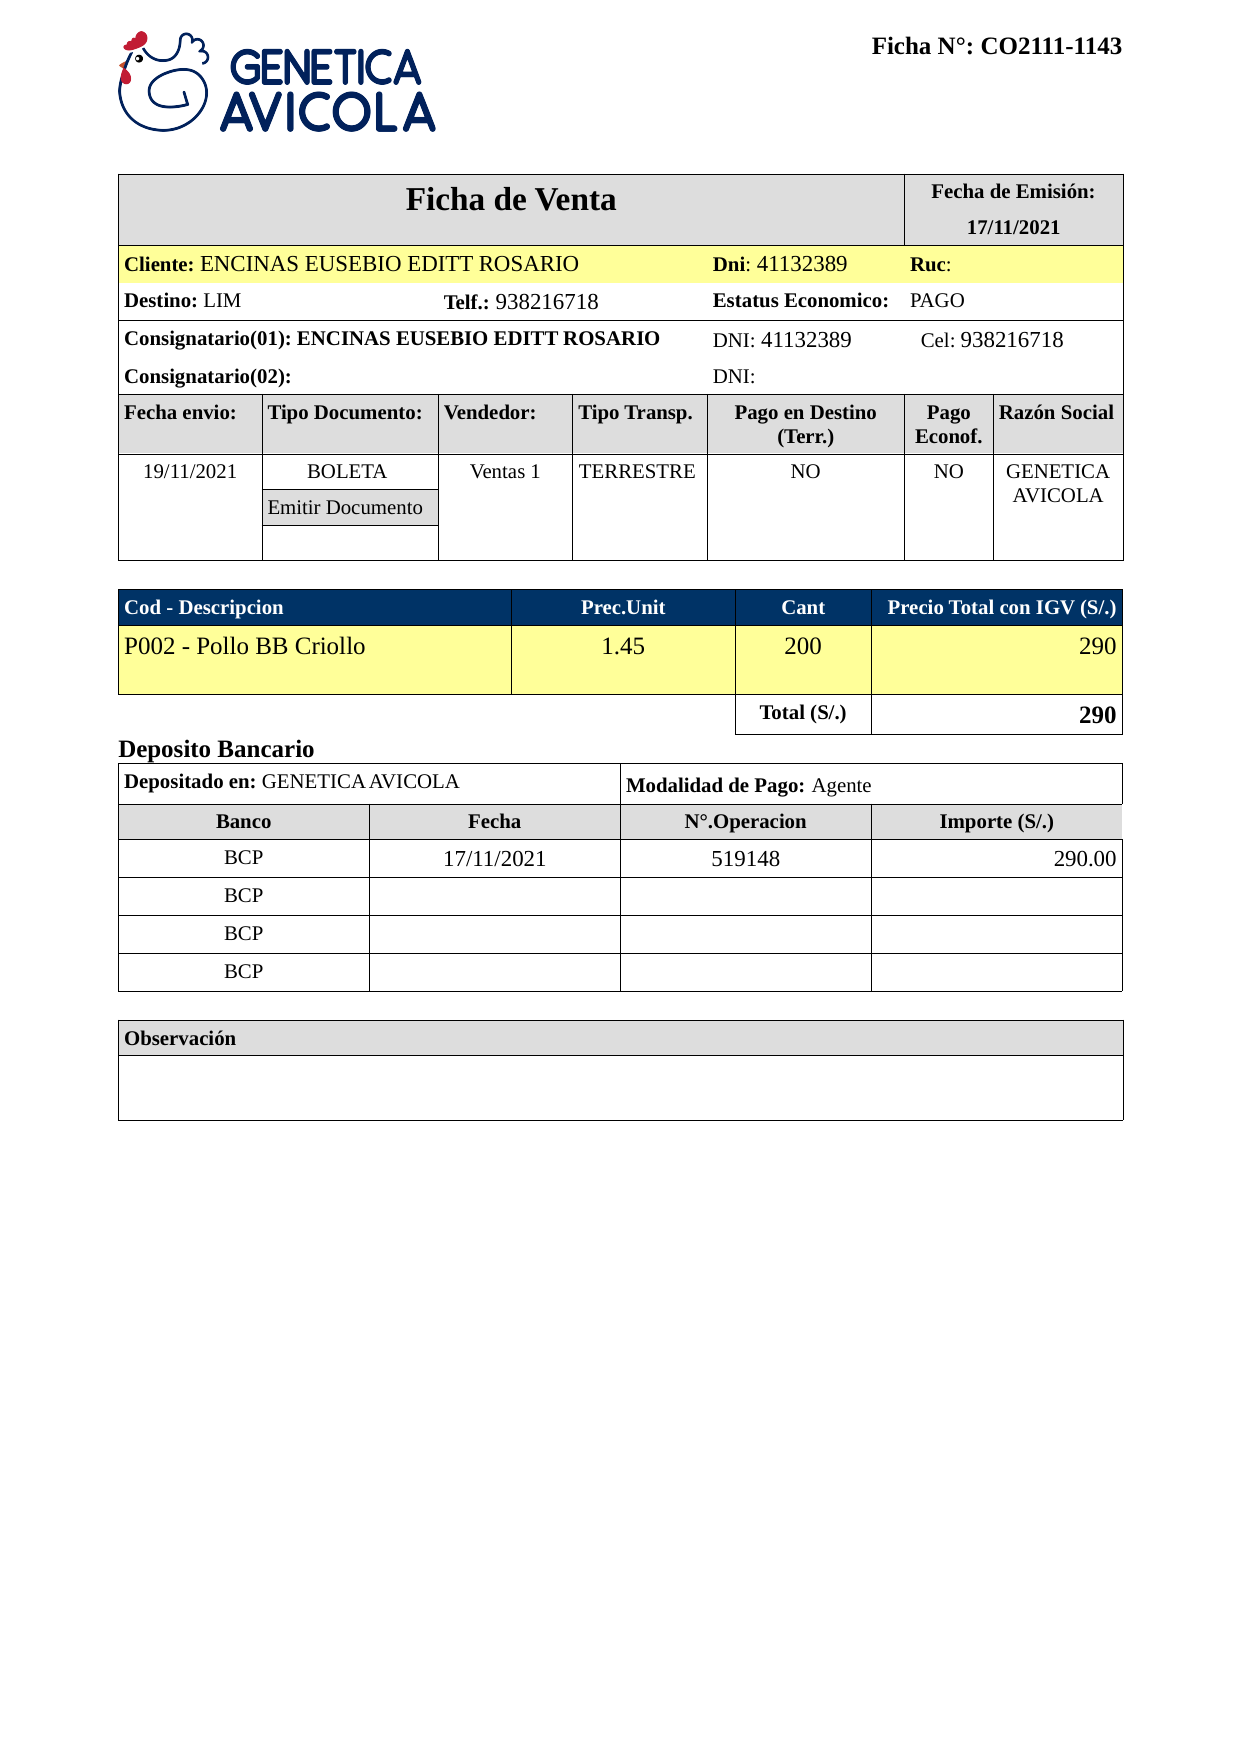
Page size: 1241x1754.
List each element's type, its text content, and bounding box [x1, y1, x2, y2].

table_cell Consignatario(01): ENCINAS EUSEBIO EDITT ROSARIO [119, 321, 707, 358]
table_cell P002 - Pollo BB Criollo [119, 626, 511, 694]
table_cell 290.00 [872, 840, 1122, 877]
table_header Cod - Descripcion [119, 590, 511, 625]
table_cell 19/11/2021 [119, 455, 262, 560]
table_cell [621, 954, 871, 991]
table_cell Estatus Economico: [707, 283, 904, 320]
table_cell NO [708, 455, 904, 560]
table_cell Fecha [370, 805, 620, 839]
table_cell 200 [736, 626, 871, 694]
table_cell Telf.: 938216718 [438, 283, 707, 320]
table_cell 290 [872, 695, 1122, 734]
table_cell Pago en Destino (Terr.) [708, 395, 904, 453]
table_cell Emitir Documento [263, 490, 438, 525]
table_header Depositado en: GENETICA AVICOLA [119, 764, 620, 803]
table_cell BOLETA [263, 455, 438, 489]
table_cell Ruc: [904, 246, 1123, 283]
table_cell Importe (S/.) [872, 805, 1122, 839]
table_cell [119, 1056, 1123, 1119]
table_cell Ventas 1 [439, 455, 572, 560]
table_cell Pago Econof. [905, 395, 993, 453]
table_cell 1.45 [512, 626, 735, 694]
table_cell [263, 526, 438, 560]
table_header Precio Total con IGV (S/.) [872, 590, 1122, 625]
table_cell N°.Operacion [621, 805, 871, 839]
table_header Fecha de Emisión: [905, 175, 1123, 209]
table_cell Dni: 41132389 [707, 246, 904, 283]
table_cell 290 [872, 626, 1122, 694]
table_cell 17/11/2021 [370, 840, 620, 877]
table_cell DNI: [707, 358, 1123, 394]
table_cell BCP [119, 840, 369, 877]
table_cell Fecha envio: [119, 395, 262, 453]
table_cell Cliente: ENCINAS EUSEBIO EDITT ROSARIO [119, 246, 707, 283]
table_cell [370, 878, 620, 915]
table_cell [872, 954, 1122, 991]
table_cell BCP [119, 954, 369, 991]
table_cell Cel: 938216718 [915, 321, 1123, 358]
table_cell Consignatario(02): [119, 358, 707, 394]
table_cell [118, 695, 511, 734]
picture [118, 31, 436, 132]
table_cell [370, 916, 620, 953]
table_cell NO [905, 455, 993, 560]
table_cell [621, 878, 871, 915]
table_cell [511, 695, 735, 734]
table_cell [370, 954, 620, 991]
table_cell Total (S/.) [736, 695, 871, 734]
table_cell GENETICA AVICOLA [994, 455, 1123, 560]
table_cell Tipo Documento: [263, 395, 438, 453]
table_cell Banco [119, 805, 369, 839]
table_cell Razón Social [994, 395, 1123, 453]
table_header Prec.Unit [512, 590, 735, 625]
table_cell [872, 916, 1122, 953]
text Deposito Bancario [118, 734, 1122, 763]
table_cell TERRESTRE [573, 455, 707, 560]
table_cell Tipo Transp. [573, 395, 707, 453]
table_cell DNI: 41132389 [707, 321, 915, 358]
table_cell 519148 [621, 840, 871, 877]
table_cell PAGO [904, 283, 1123, 320]
table_cell 17/11/2021 [905, 209, 1123, 245]
table_header Observación [119, 1021, 1123, 1055]
table_cell Destino: LIM [119, 283, 438, 320]
table_cell Vendedor: [439, 395, 572, 453]
table_cell [872, 878, 1122, 915]
table_header Ficha de Venta [119, 175, 904, 245]
table_cell BCP [119, 916, 369, 953]
table_header Modalidad de Pago: Agente [621, 764, 1122, 803]
table_header Cant [736, 590, 871, 625]
table_cell [621, 916, 871, 953]
table_cell BCP [119, 878, 369, 915]
